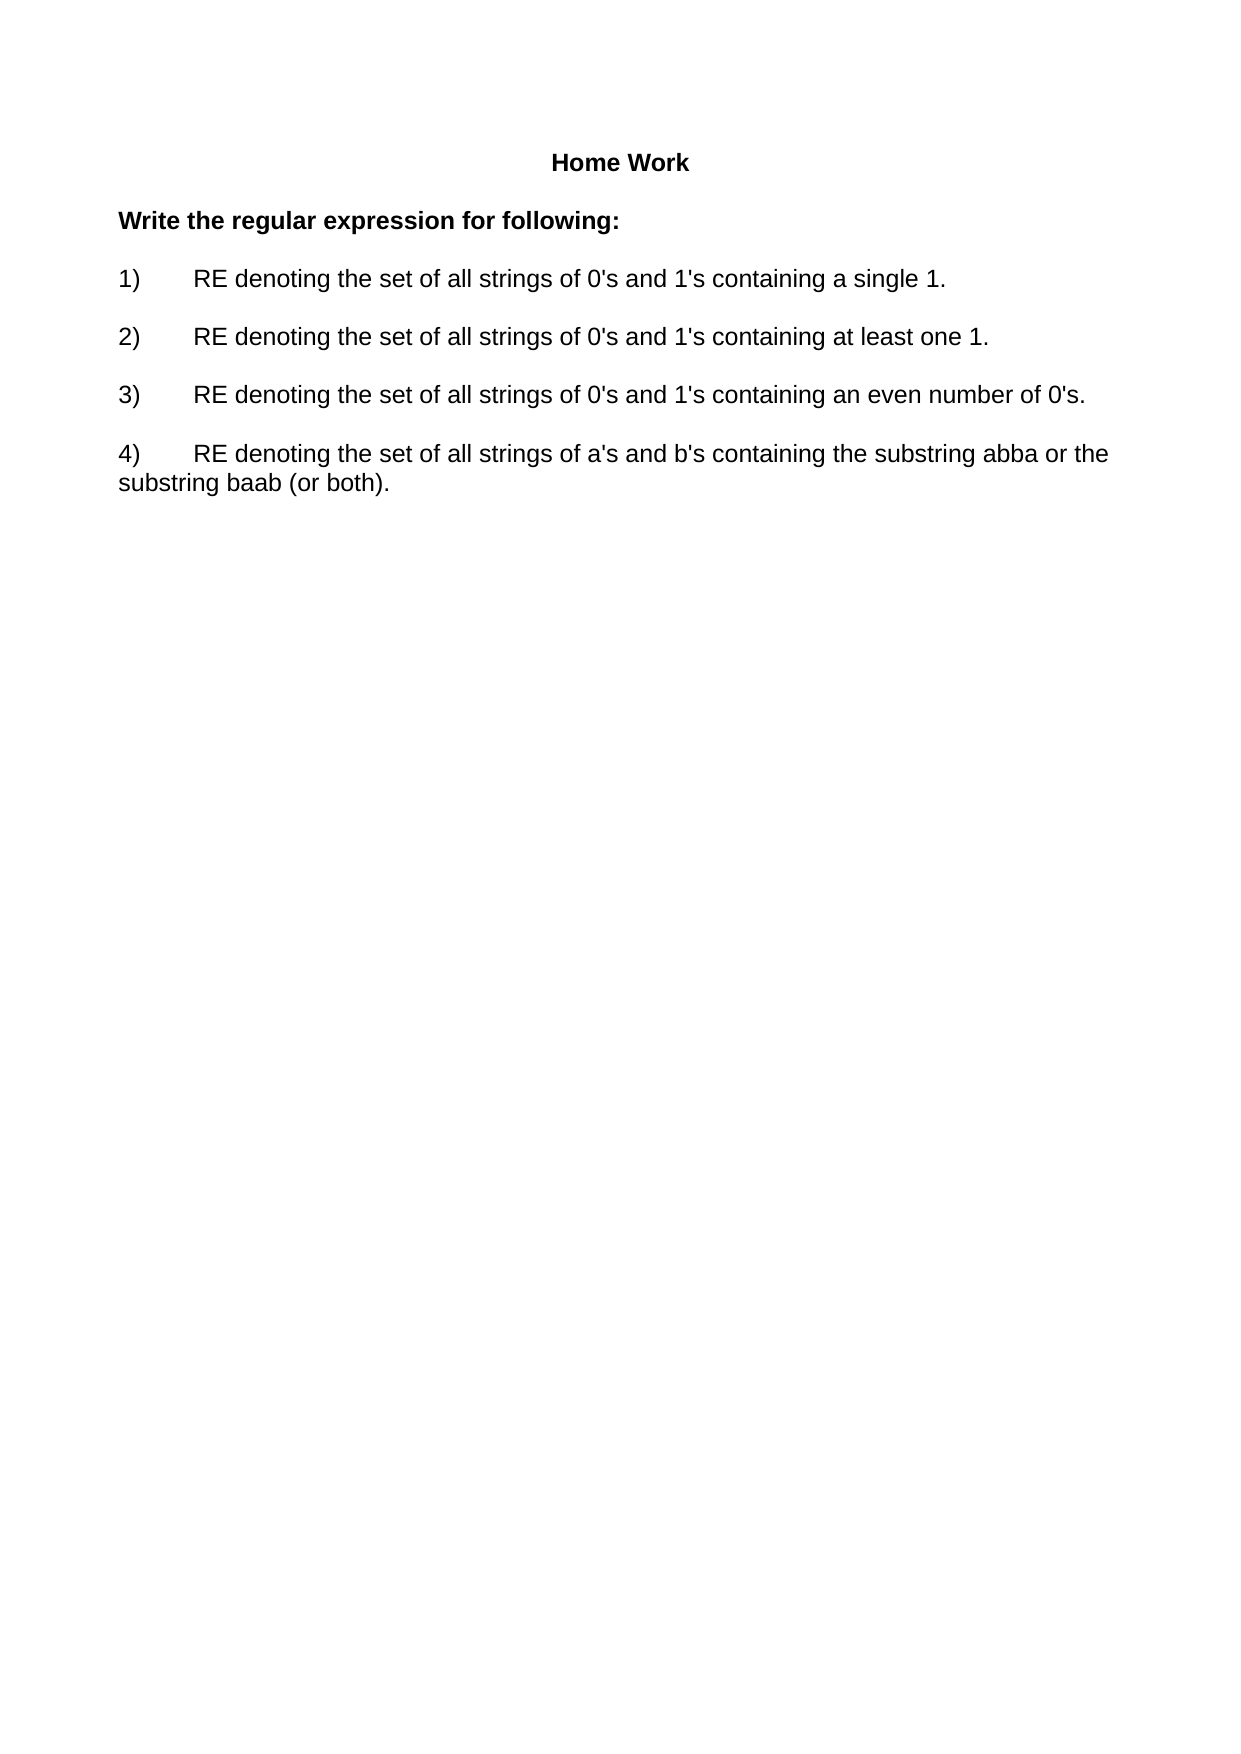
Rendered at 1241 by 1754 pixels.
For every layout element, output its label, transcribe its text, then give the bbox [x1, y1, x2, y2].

list RE denoting the set of all strings of 0's and 1's containing a single 1. [118, 264, 1122, 293]
text Write the regular expression for following: [118, 206, 1122, 234]
text Home Work [118, 148, 1122, 176]
list RE denoting the set of all strings of a's and b's containing the substring abba or the substring baab (or both). [118, 439, 1122, 496]
list RE denoting the set of all strings of 0's and 1's containing at least one 1. [118, 322, 1122, 351]
list RE denoting the set of all strings of 0's and 1's containing an even number of 0's. [118, 381, 1122, 409]
